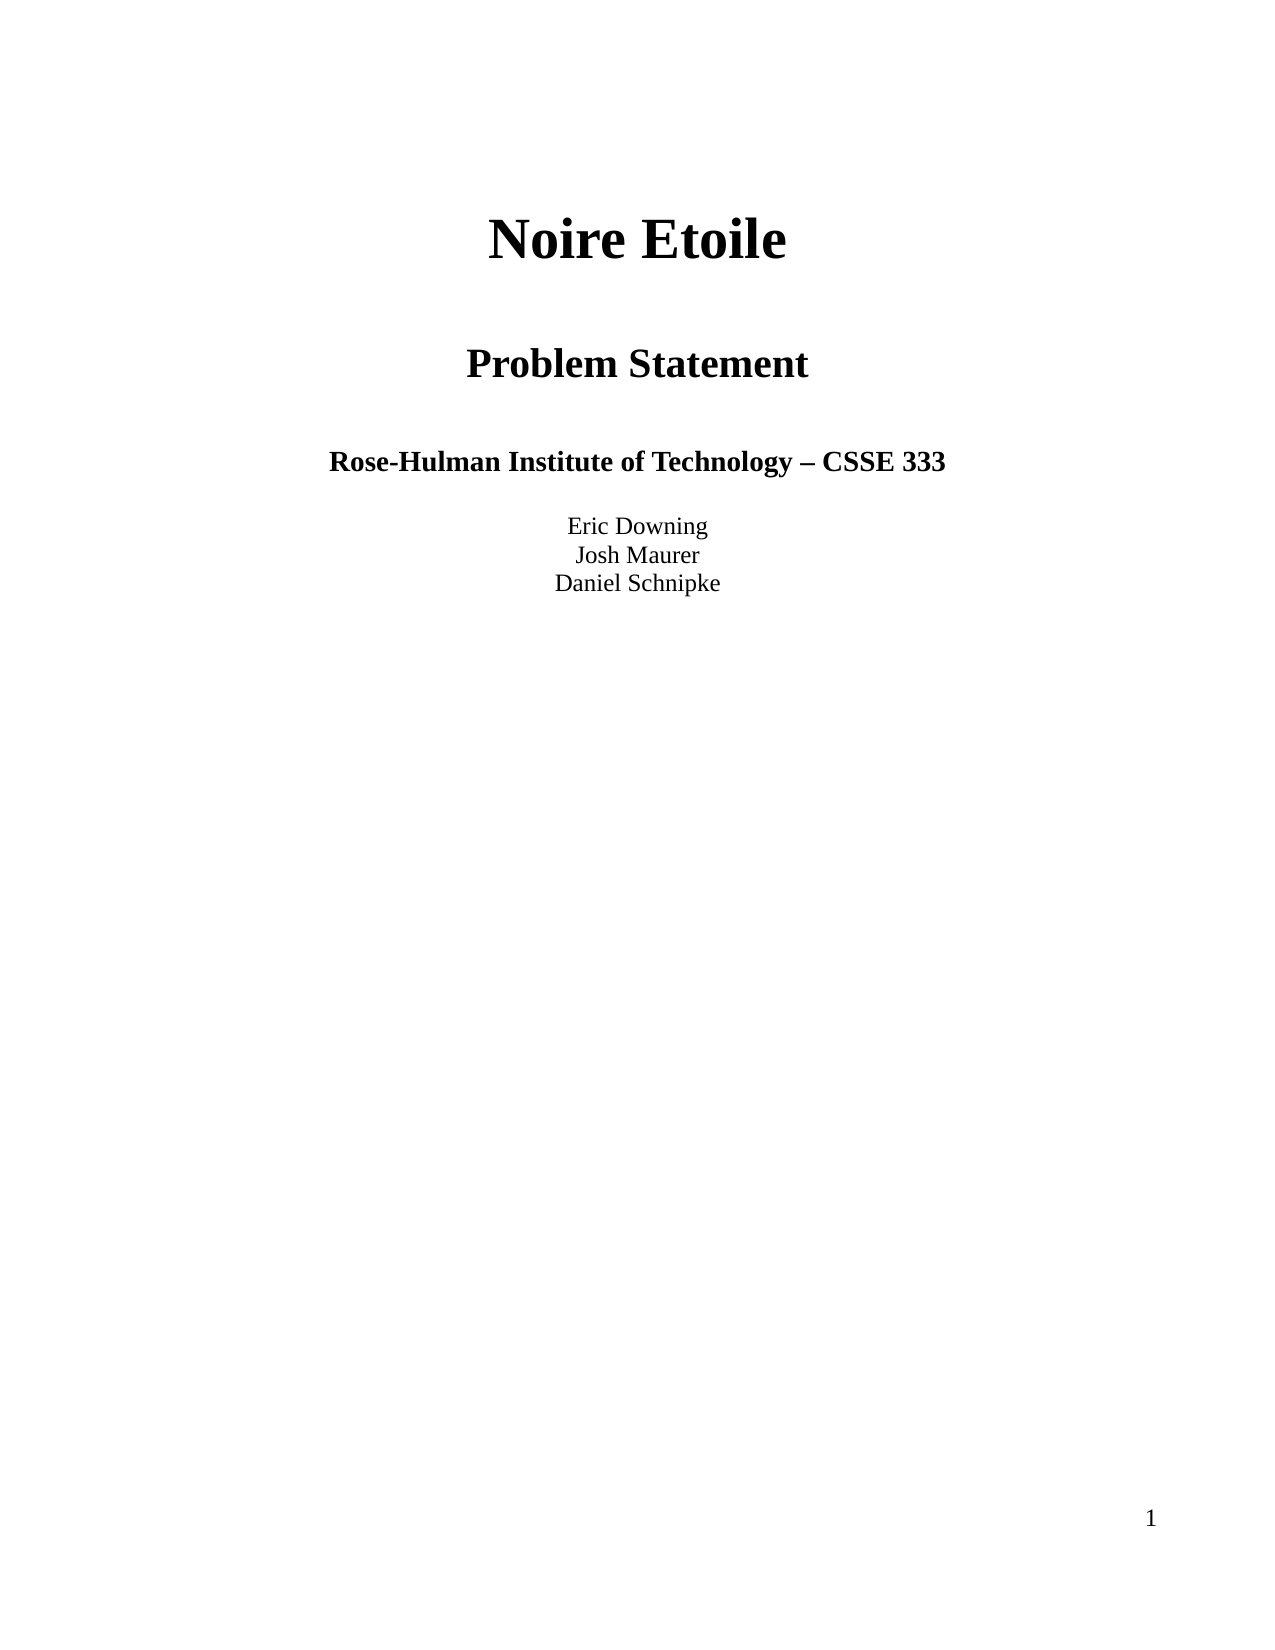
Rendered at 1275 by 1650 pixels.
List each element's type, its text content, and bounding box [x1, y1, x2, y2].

text Rose-Hulman Institute of Technology – CSSE 333 [118, 444, 1157, 477]
text Problem Statement [118, 338, 1157, 386]
text Noire Etoile [118, 204, 1157, 271]
text Eric Downing [118, 511, 1157, 540]
text Josh Maurer [118, 540, 1157, 568]
text Daniel Schnipke [118, 568, 1157, 597]
